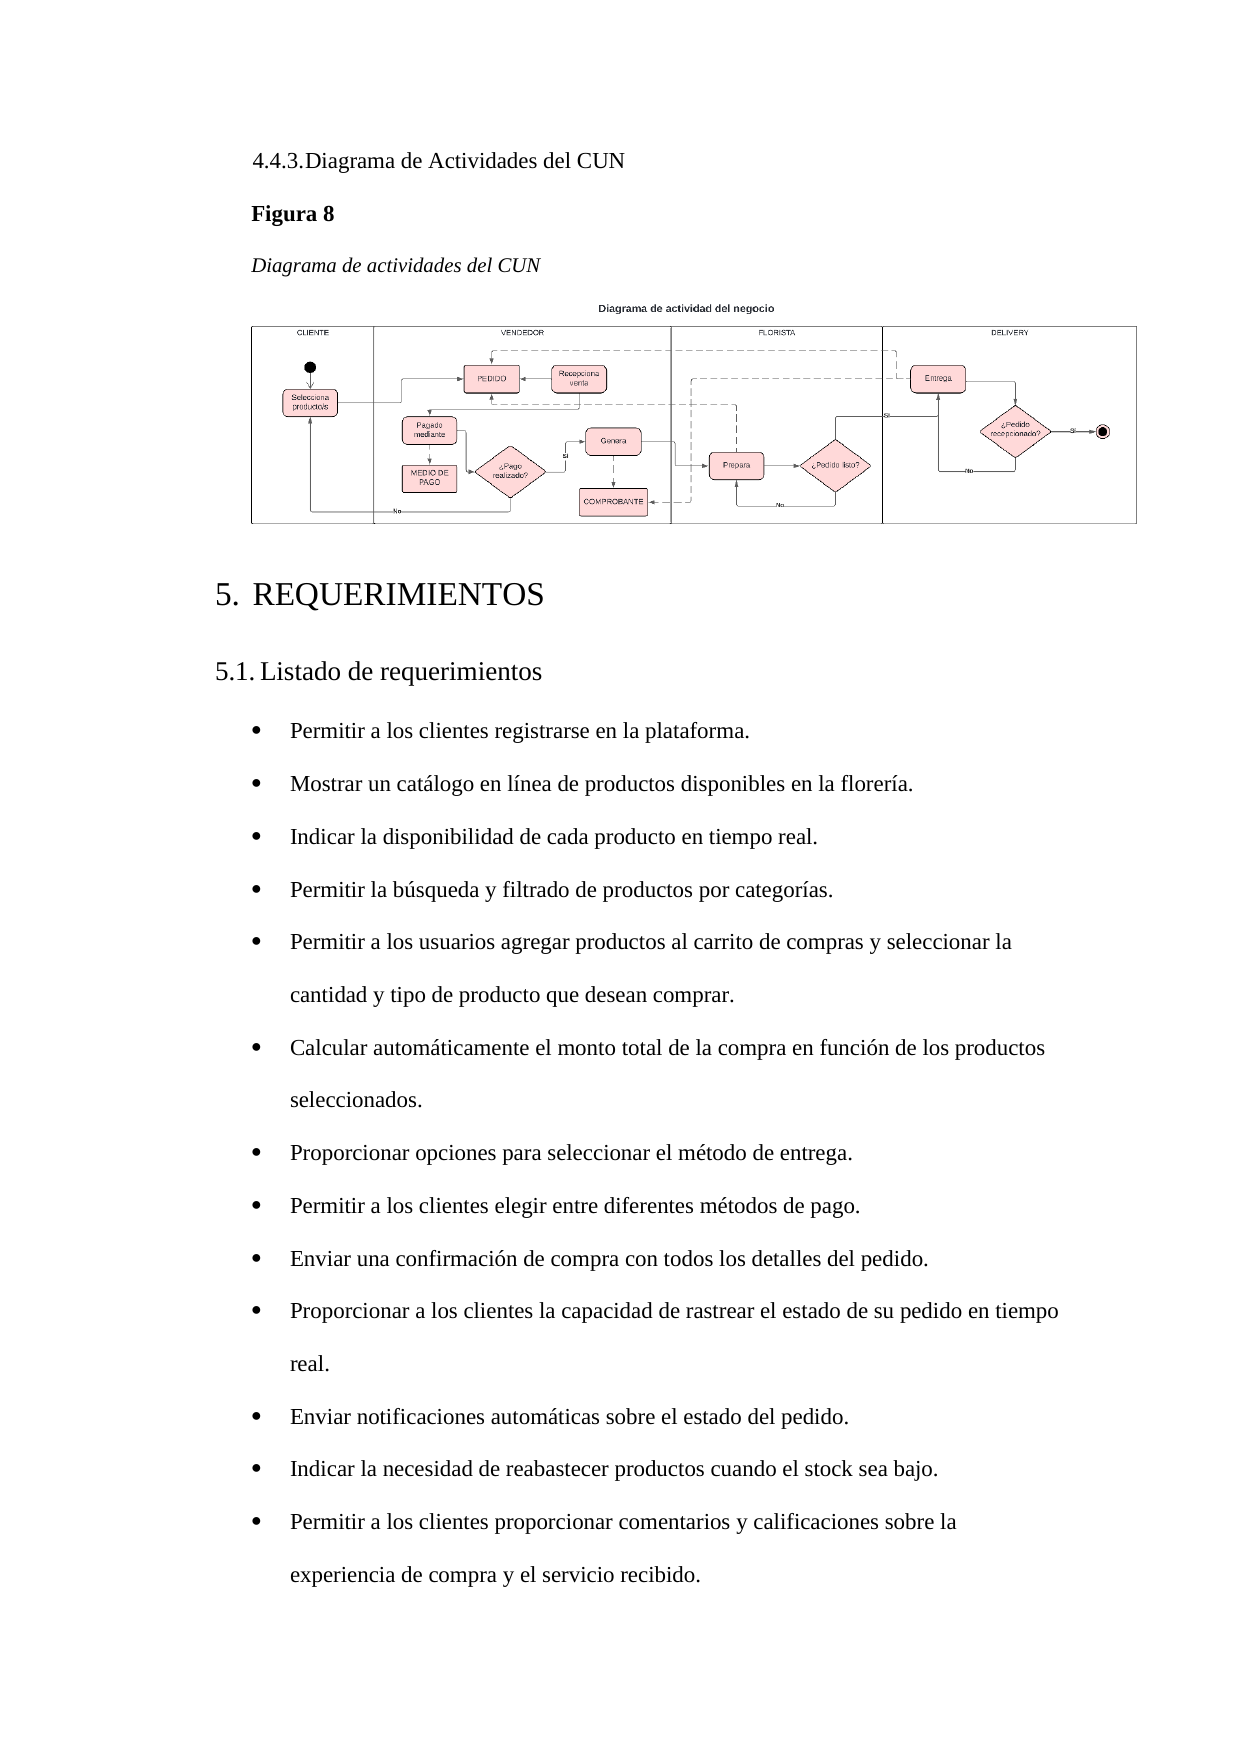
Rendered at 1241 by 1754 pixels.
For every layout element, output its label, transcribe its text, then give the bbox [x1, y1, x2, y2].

list Indicar la necesidad de reabastecer productos cuando el stock sea bajo. [252, 1456, 1063, 1482]
list Permitir a los clientes elegir entre diferentes métodos de pago. [252, 1192, 1063, 1218]
picture [251, 301, 1137, 524]
subtitle Listado de requerimientos [215, 655, 1063, 686]
list Indicar la disponibilidad de cada producto en tiempo real. [252, 823, 1063, 849]
list Mostrar un catálogo en línea de productos disponibles en la florería. [252, 770, 1063, 797]
list Permitir a los clientes proporcionar comentarios y calificaciones sobre la experiencia de compra y el servicio recibido. [252, 1508, 1063, 1587]
text Diagrama de actividades del CUN [251, 253, 1063, 277]
list Permitir a los clientes registrarse en la plataforma. [252, 718, 1063, 744]
list Calcular automáticamente el monto total de la compra en función de los productos seleccionados. [252, 1034, 1063, 1113]
list Permitir a los usuarios agregar productos al carrito de compras y seleccionar la cantidad y tipo de producto que desean comprar. [252, 928, 1063, 1007]
subtitle REQUERIMIENTOS [215, 574, 1063, 613]
text Figura 8 [251, 200, 1063, 227]
list Enviar notificaciones automáticas sobre el estado del pedido. [252, 1403, 1063, 1429]
list Proporcionar opciones para seleccionar el método de entrega. [252, 1139, 1063, 1166]
list Permitir la búsqueda y filtrado de productos por categorías. [252, 876, 1063, 902]
list Enviar una confirmación de compra con todos los detalles del pedido. [252, 1245, 1063, 1271]
list Proporcionar a los clientes la capacidad de rastrear el estado de su pedido en tiempo real. [252, 1297, 1063, 1376]
list Diagrama de Actividades del CUN [252, 148, 1063, 174]
